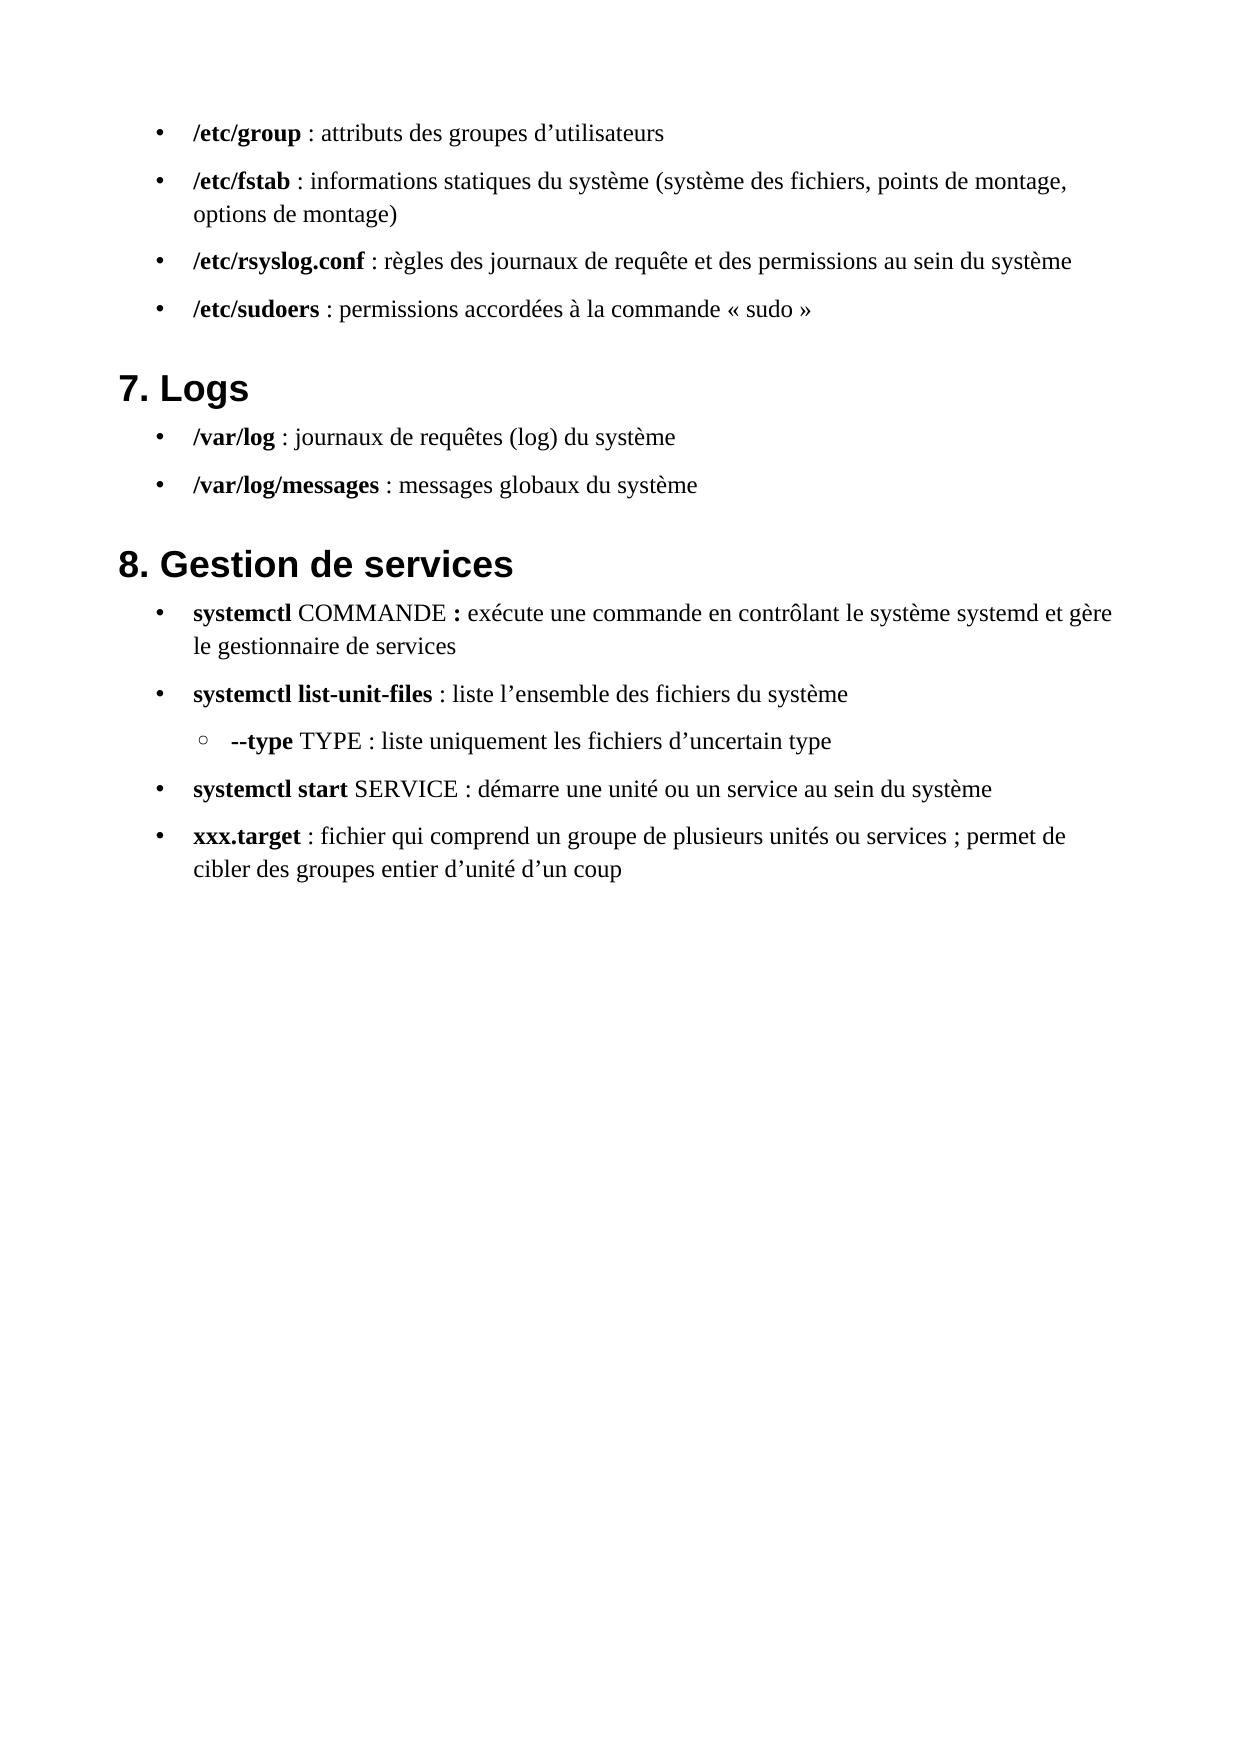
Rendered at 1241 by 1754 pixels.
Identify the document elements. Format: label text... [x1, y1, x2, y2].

subtitle 8. Gestion de services [118, 542, 1122, 586]
list /etc/rsyslog.conf : règles des journaux de requête et des permissions au sein du système [156, 246, 1122, 275]
subtitle 7. Logs [118, 367, 1122, 410]
list /var/log/messages : messages globaux du système [156, 470, 1122, 498]
list systemctl start SERVICE : démarre une unité ou un service au sein du système [156, 774, 1122, 803]
list /etc/fstab : informations statiques du système (système des fichiers, points de montage, options de montage) [156, 166, 1122, 227]
list xxx.target : fichier qui comprend un groupe de plusieurs unités ou services ; permet de cibler des groupes entier d’unité d’un coup [156, 821, 1122, 883]
list /var/log : journaux de requêtes (log) du système [156, 422, 1122, 451]
list /etc/group : attributs des groupes d’utilisateurs [156, 118, 1122, 147]
list --type TYPE : liste uniquement les fichiers d’uncertain type [193, 726, 1122, 755]
list systemctl COMMANDE : exécute une commande en contrôlant le système systemd et gère le gestionnaire de services [156, 598, 1122, 660]
list /etc/sudoers : permissions accordées à la commande « sudo » [156, 294, 1122, 323]
list systemctl list-unit-files : liste l’ensemble des fichiers du système [156, 679, 1122, 707]
